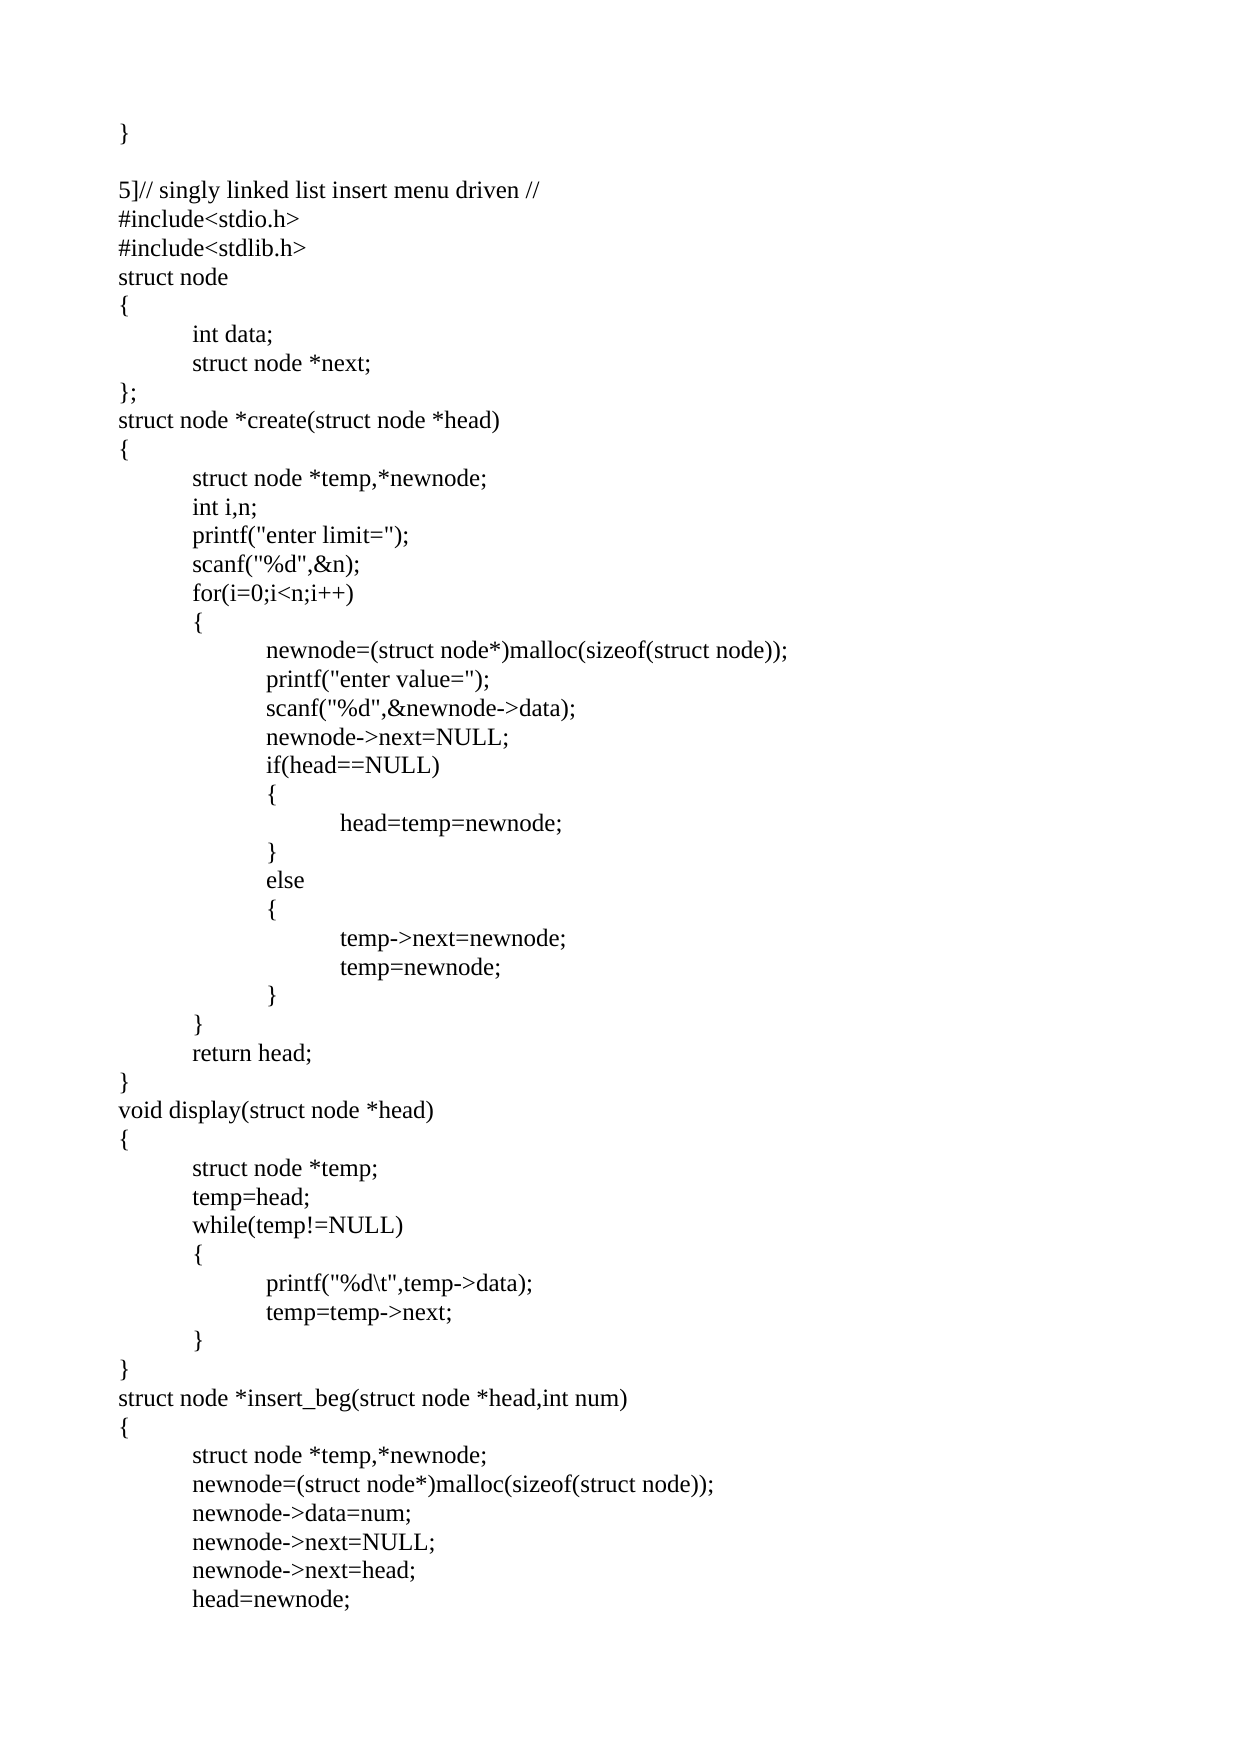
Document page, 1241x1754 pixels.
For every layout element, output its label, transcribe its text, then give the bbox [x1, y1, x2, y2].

text temp=newnode; [118, 952, 1122, 981]
text { [118, 1124, 1122, 1153]
text struct node *temp,*newnode; [118, 1441, 1122, 1469]
text #include<stdlib.h> [118, 233, 1122, 262]
text scanf("%d",&newnode->data); [118, 693, 1122, 722]
text struct node *temp; [118, 1153, 1122, 1182]
text } [118, 1354, 1122, 1383]
text newnode=(struct node*)malloc(sizeof(struct node)); [118, 1469, 1122, 1498]
text newnode->next=NULL; [118, 1527, 1122, 1556]
text struct node *temp,*newnode; [118, 463, 1122, 492]
text newnode=(struct node*)malloc(sizeof(struct node)); [118, 636, 1122, 664]
text { [118, 894, 1122, 923]
text while(temp!=NULL) [118, 1211, 1122, 1239]
text } [118, 1326, 1122, 1354]
text else [118, 866, 1122, 894]
text printf("%d\t",temp->data); [118, 1268, 1122, 1297]
text } [118, 981, 1122, 1009]
text #include<stdio.h> [118, 204, 1122, 233]
text } [118, 118, 1122, 147]
text newnode->data=num; [118, 1498, 1122, 1527]
text temp->next=newnode; [118, 923, 1122, 952]
text } [118, 837, 1122, 866]
text { [118, 1239, 1122, 1268]
text } [118, 1009, 1122, 1038]
text head=newnode; [118, 1584, 1122, 1613]
text int data; [118, 319, 1122, 348]
text scanf("%d",&n); [118, 549, 1122, 578]
text printf("enter limit="); [118, 521, 1122, 549]
text { [118, 607, 1122, 636]
text int i,n; [118, 492, 1122, 521]
text { [118, 434, 1122, 463]
text head=temp=newnode; [118, 808, 1122, 837]
text { [118, 779, 1122, 808]
text void display(struct node *head) [118, 1096, 1122, 1124]
text { [118, 291, 1122, 319]
text newnode->next=NULL; [118, 722, 1122, 751]
text return head; [118, 1038, 1122, 1067]
text struct node *next; [118, 348, 1122, 377]
text 5]// singly linked list insert menu driven // [118, 176, 1122, 204]
text } [118, 1067, 1122, 1096]
text for(i=0;i<n;i++) [118, 578, 1122, 607]
text temp=head; [118, 1182, 1122, 1211]
text }; [118, 377, 1122, 406]
text if(head==NULL) [118, 751, 1122, 779]
text struct node *create(struct node *head) [118, 406, 1122, 434]
text printf("enter value="); [118, 664, 1122, 693]
text { [118, 1412, 1122, 1441]
text struct node [118, 262, 1122, 291]
text struct node *insert_beg(struct node *head,int num) [118, 1383, 1122, 1412]
text newnode->next=head; [118, 1556, 1122, 1584]
text temp=temp->next; [118, 1297, 1122, 1326]
